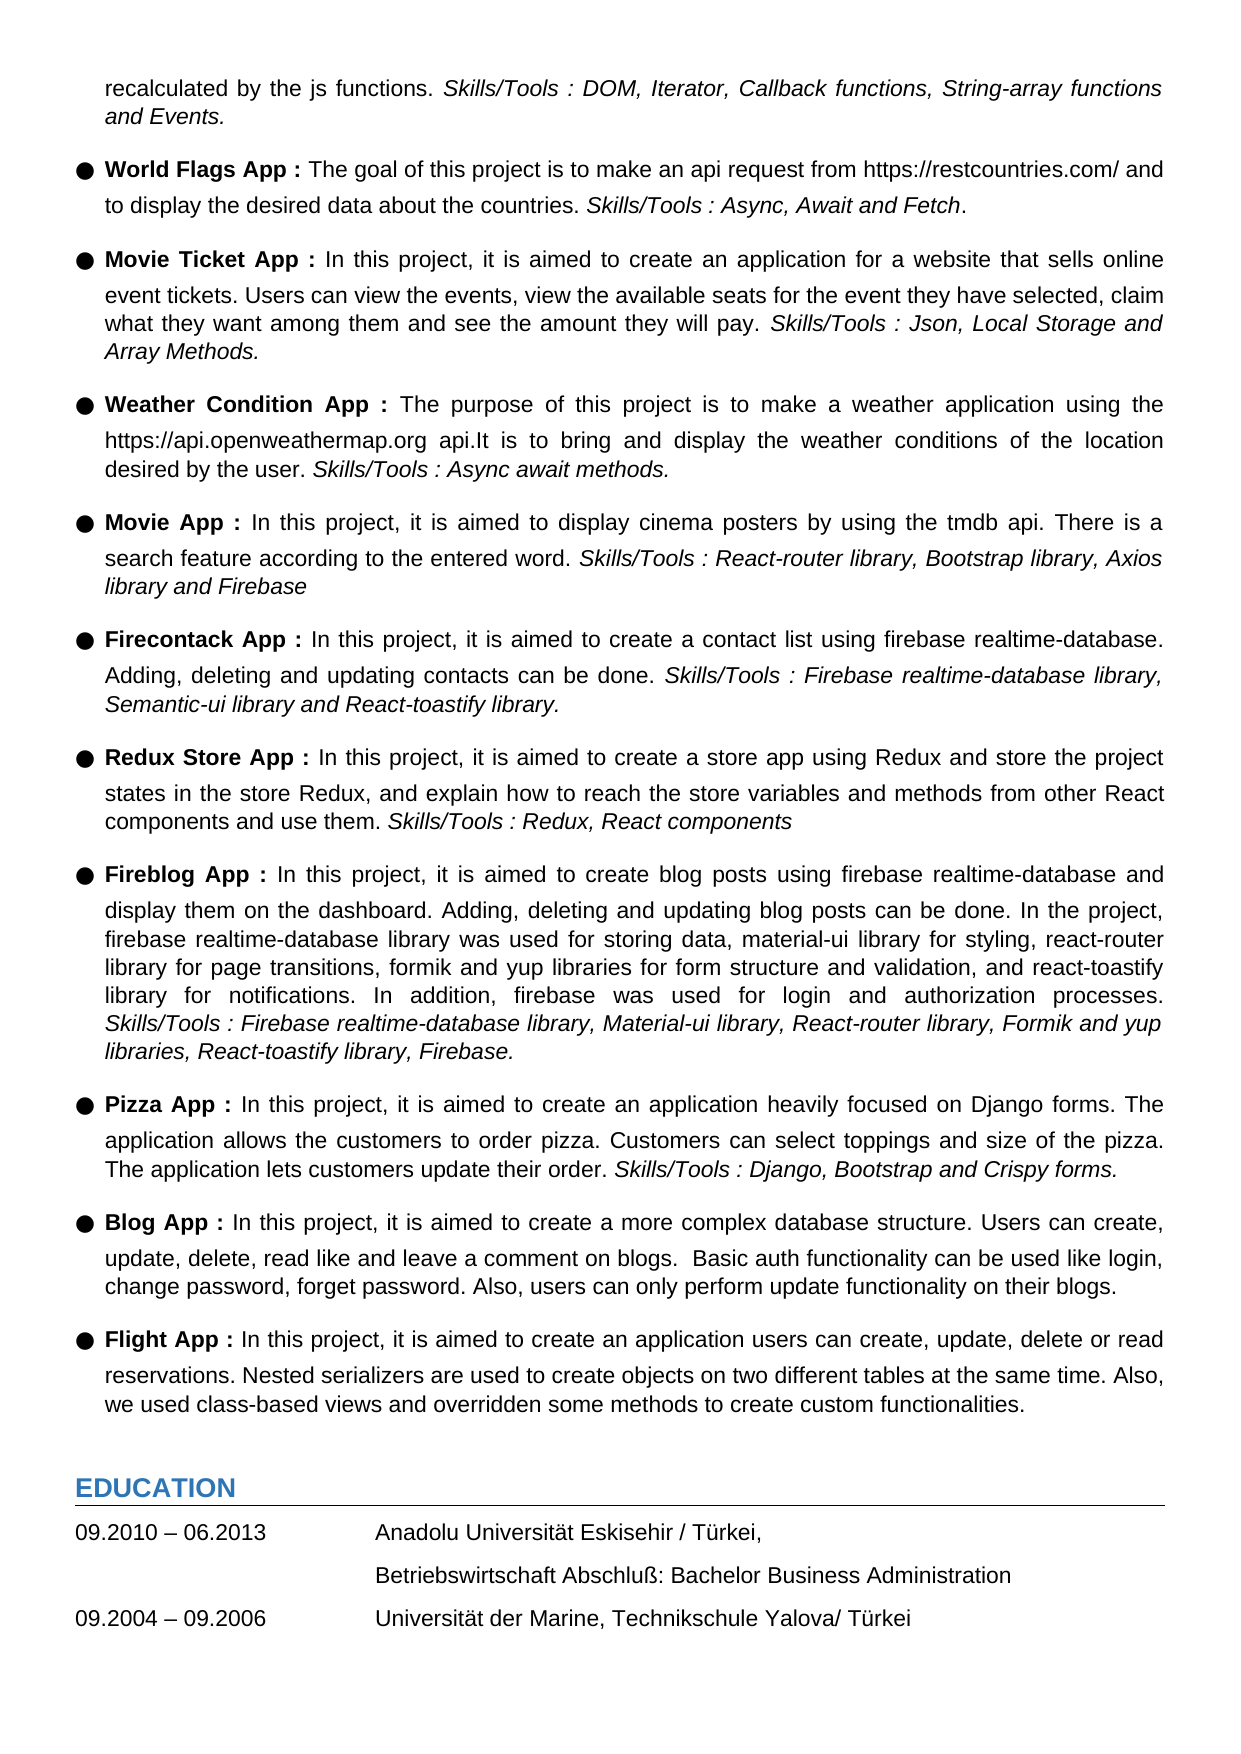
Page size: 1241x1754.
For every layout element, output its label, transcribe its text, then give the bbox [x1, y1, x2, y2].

text Betriebswirtschaft Abschluß: Bachelor Business Administration [75, 1562, 1165, 1588]
text 09.2004 – 09.2006 Universität der Marine, Technikschule Yalova/ Türkei [75, 1605, 1165, 1631]
list Pizza App : In this project, it is aimed to create an application heavily focused on Django forms. The application allows the customers to order pizza. Customers can select toppings and size of the pizza. The application lets customers update their order. Skills/Tools : Django, Bootstrap and Crispy forms. [75, 1079, 1165, 1182]
list Fireblog App : In this project, it is aimed to create blog posts using firebase realtime-database and display them on the dashboard. Adding, deleting and updating blog posts can be done. In the project, firebase realtime-database library was used for storing data, material-ui library for styling, react-router library for page transitions, formik and yup libraries for form structure and validation, and react-toastify library for notifications. In addition, firebase was used for login and authorization processes. Skills/Tools : Firebase realtime-database library, Material-ui library, React-router library, Formik and yup libraries, React-toastify library, Firebase. [75, 849, 1165, 1064]
list Blog App : In this project, it is aimed to create a more complex database structure. Users can create, update, delete, read like and leave a comment on blogs. Basic auth functionality can be used like login, change password, forget password. Also, users can only perform update functionality on their blogs. [75, 1196, 1165, 1299]
list Weather Condition App : The purpose of this project is to make a weather application using the https://api.openweathermap.org api.It is to bring and display the weather conditions of the location desired by the user. Skills/Tools : Async await methods. [75, 379, 1165, 482]
text 09.2010 – 06.2013 Anadolu Universität Eskisehir / Türkei, [75, 1519, 1165, 1545]
list Redux Store App : In this project, it is aimed to create a store app using Redux and store the project states in the store Redux, and explain how to reach the store variables and methods from other React components and use them. Skills/Tools : Redux, React components [75, 731, 1165, 834]
list Firecontack App : In this project, it is aimed to create a contact list using firebase realtime-database. Adding, deleting and updating contacts can be done. Skills/Tools : Firebase realtime-database library, Semantic-ui library and React-toastify library. [75, 614, 1165, 717]
list recalculated by the js functions. Skills/Tools : DOM, Iterator, Callback functions, String-array functions and Events. [75, 75, 1165, 129]
text EDUCATION [75, 1472, 1165, 1505]
list Movie App : In this project, it is aimed to display cinema posters by using the tmdb api. There is a search feature according to the entered word. Skills/Tools : React-router library, Bootstrap library, Axios library and Firebase [75, 496, 1165, 599]
list Flight App : In this project, it is aimed to create an application users can create, update, delete or read reservations. Nested serializers are used to create objects on two different tables at the same time. Also, we used class-based views and overridden some methods to create custom functionalities. [75, 1314, 1165, 1417]
list World Flags App : The goal of this project is to make an api request from https://restcountries.com/ and to display the desired data about the countries. Skills/Tools : Async, Await and Fetch. [75, 144, 1165, 219]
list Movie Ticket App : In this project, it is aimed to create an application for a website that sells online event tickets. Users can view the events, view the available seats for the event they have selected, claim what they want among them and see the amount they will pay. Skills/Tools : Json, Local Storage and Array Methods. [75, 233, 1165, 364]
